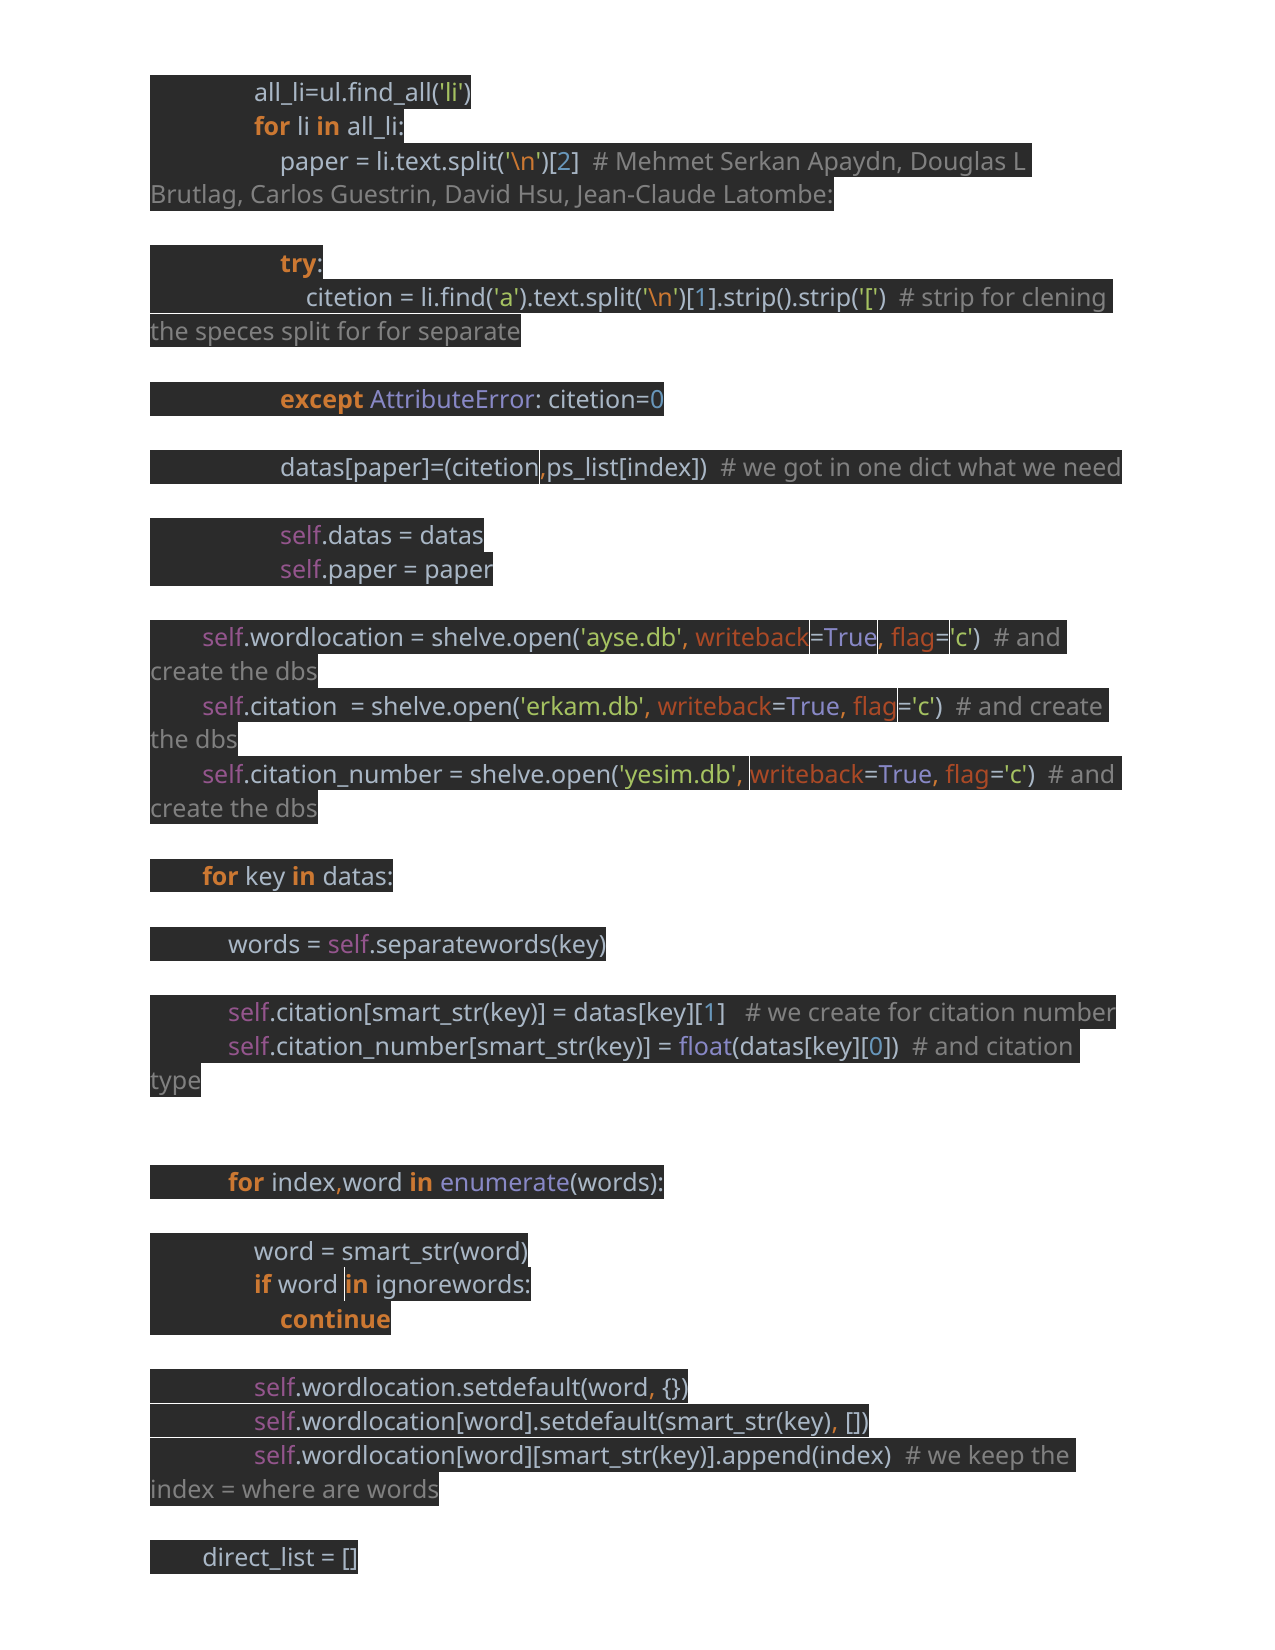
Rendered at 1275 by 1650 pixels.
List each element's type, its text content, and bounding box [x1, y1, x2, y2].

text all_li=ul.find_all('li') for li in all_li: paper = li.text.split('\n')[2] # Mehmet Serkan Apaydn, Douglas L Brutlag, Carlos Guestrin, David Hsu, Jean-Claude Latombe: try: citetion = li.find('a').text.split('\n')[1].strip().strip('[') # strip for clening the speces split for for separate except AttributeError: citetion=0 datas[paper]=(citetion,ps_list[index]) # we got in one dict what we need self.datas = datas self.paper = paper self.wordlocation = shelve.open('ayse.db', writeback=True, flag='c') # and create the dbs self.citation = shelve.open('erkam.db', writeback=True, flag='c') # and create the dbs self.citation_number = shelve.open('yesim.db', writeback=True, flag='c') # and create the dbs for key in datas: words = self.separatewords(key) self.citation[smart_str(key)] = datas[key][1] # we create for citation number self.citation_number[smart_str(key)] = float(datas[key][0]) # and citation type for index,word in enumerate(words): word = smart_str(word) if word in ignorewords: continue self.wordlocation.setdefault(word, {}) self.wordlocation[word].setdefault(smart_str(key), []) self.wordlocation[word][smart_str(key)].append(index) # we keep the index = where are words direct_list = [] [150, 75, 1125, 1574]
